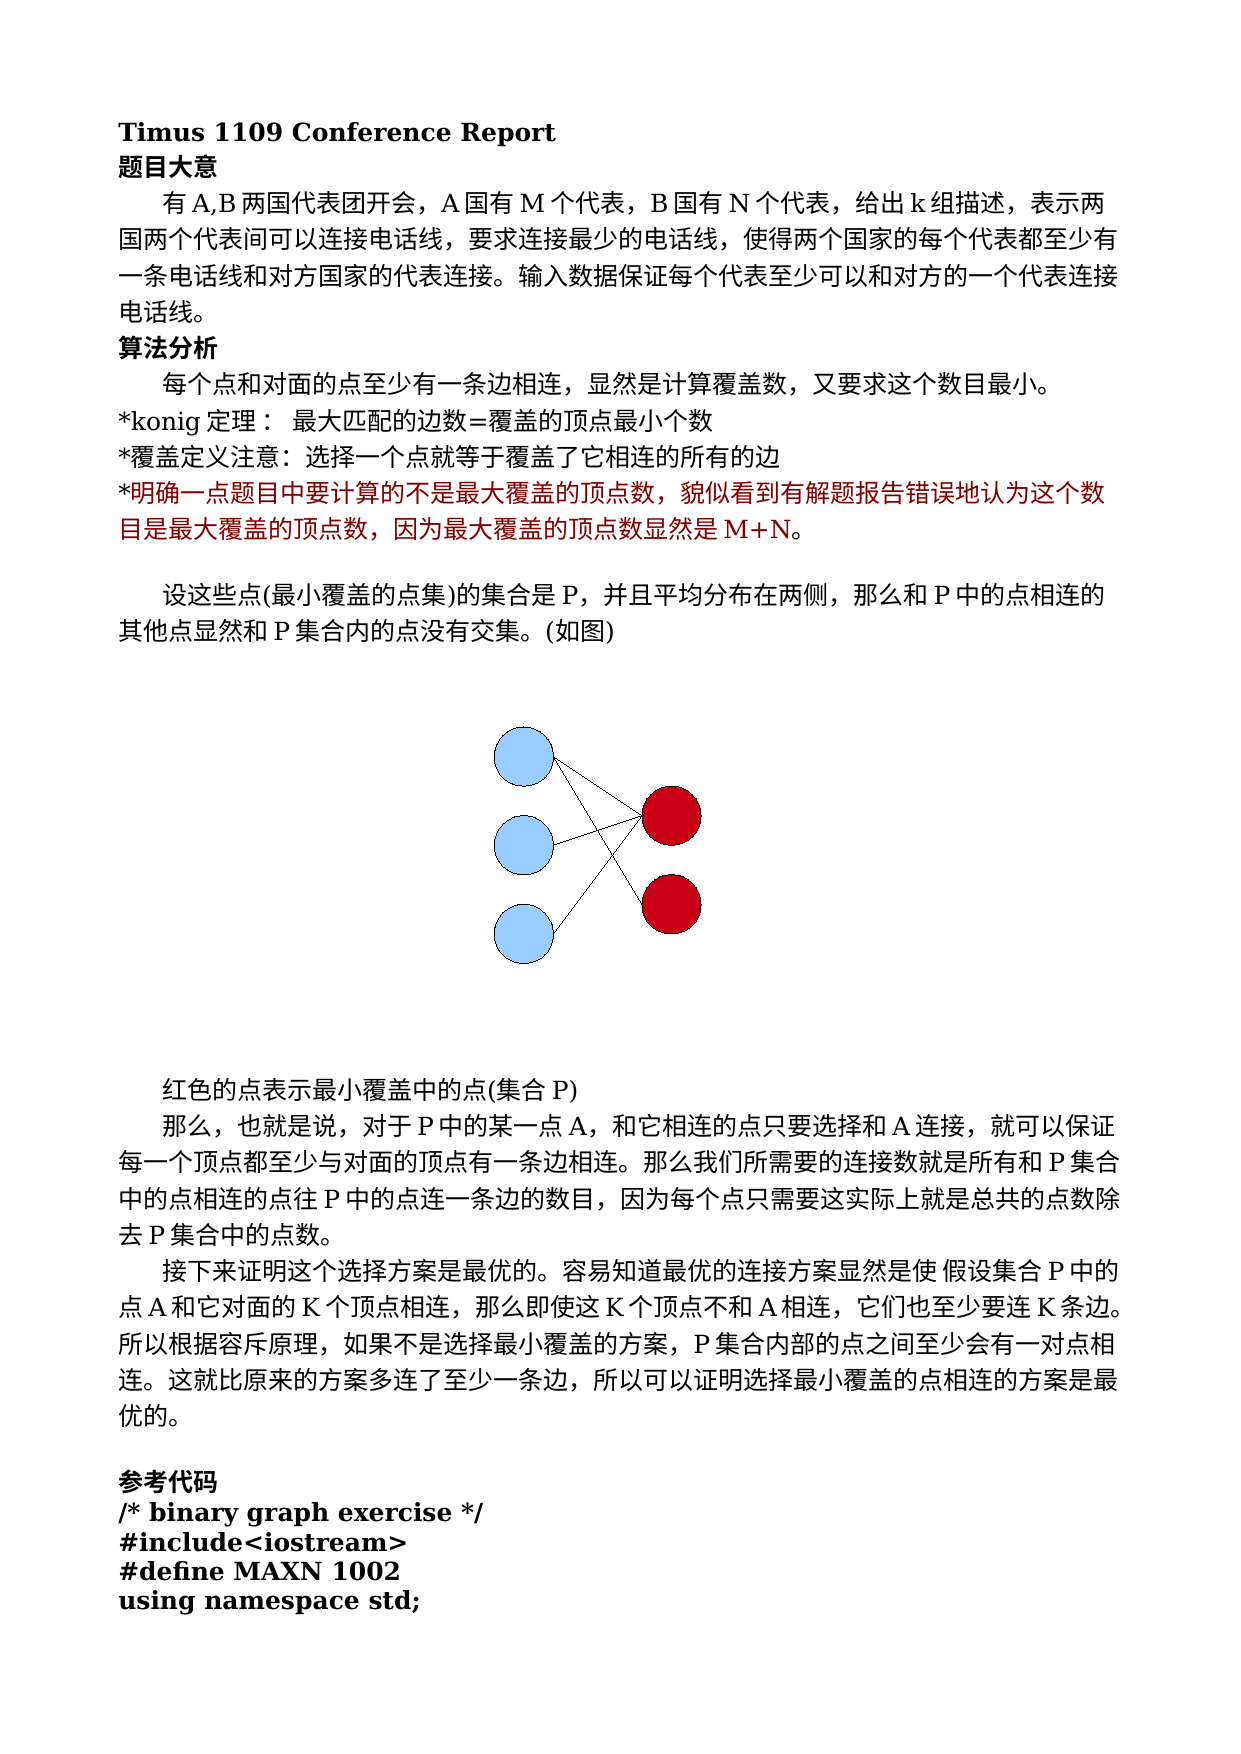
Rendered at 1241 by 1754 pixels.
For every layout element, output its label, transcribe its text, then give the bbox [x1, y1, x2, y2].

text *konig定理 ： 最大匹配的边数=覆盖的顶点最小个数 [118, 401, 1122, 437]
text *明确一点题目中要计算的不是最大覆盖的顶点数，貌似看到有解题报告错误地认为这个数目是最大覆盖的顶点数，因为最大覆盖的顶点数显然是M+N。 [118, 474, 1122, 546]
text #include<iostream> [118, 1528, 1122, 1557]
text 红色的点表示最小覆盖中的点(集合P) [118, 1070, 1122, 1107]
text 算法分析 [118, 329, 1122, 365]
text /* binary graph exercise */ [118, 1498, 1122, 1528]
text using namespace std; [118, 1586, 1122, 1616]
text 题目大意 [118, 147, 1122, 184]
text 接下来证明这个选择方案是最优的。容易知道最优的连接方案显然是使 假设集合P中的点A和它对面的K个顶点相连，那么即使这K个顶点不和A相连，它们也至少要连K条边。所以根据容斥原理，如果不是选择最小覆盖的方案，P集合内部的点之间至少会有一对点相连。这就比原来的方案多连了至少一条边，所以可以证明选择最小覆盖的点相连的方案是最优的。 [118, 1252, 1122, 1433]
text 有A,B两国代表团开会，A国有M个代表，B国有N个代表，给出k组描述，表示两国两个代表间可以连接电话线，要求连接最少的电话线，使得两个国家的每个代表都至少有一条电话线和对方国家的代表连接。输入数据保证每个代表至少可以和对方的一个代表连接电话线。 [118, 184, 1122, 329]
text 那么，也就是说，对于P中的某一点A，和它相连的点只要选择和A连接，就可以保证每一个顶点都至少与对面的顶点有一条边相连。那么我们所需要的连接数就是所有和P集合中的点相连的点往P中的点连一条边的数目，因为每个点只需要这实际上就是总共的点数除去P集合中的点数。 [118, 1107, 1122, 1252]
text 设这些点(最小覆盖的点集)的集合是P，并且平均分布在两侧，那么和P中的点相连的其他点显然和P集合内的点没有交集。(如图) [118, 575, 1122, 648]
text #define MAXN 1002 [118, 1557, 1122, 1586]
text 参考代码 [118, 1462, 1122, 1498]
text *覆盖定义注意：选择一个点就等于覆盖了它相连的所有的边 [118, 437, 1122, 474]
text 每个点和对面的点至少有一条边相连，显然是计算覆盖数，又要求这个数目最小。 [118, 365, 1122, 401]
text Timus 1109 Conference Report [118, 118, 1122, 147]
